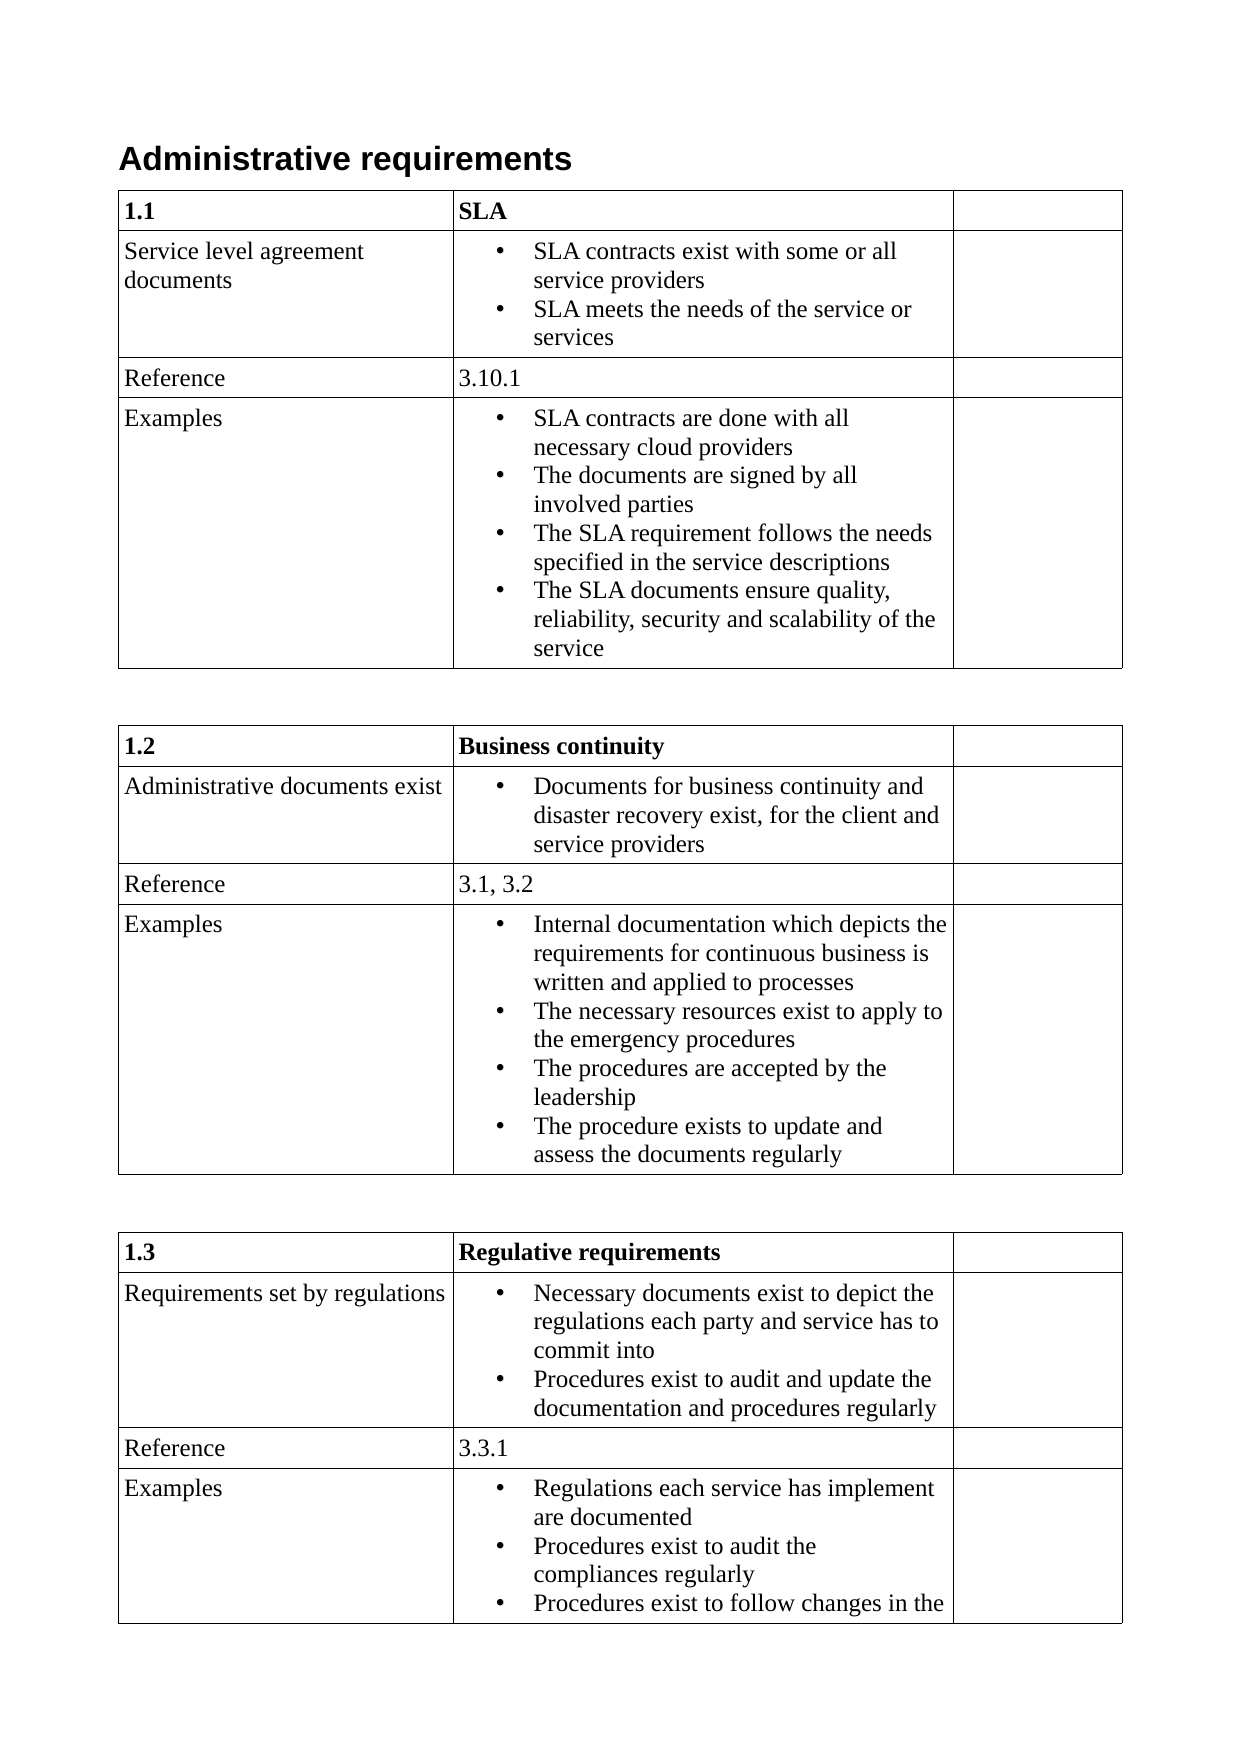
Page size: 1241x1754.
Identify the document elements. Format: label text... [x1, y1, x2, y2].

table_cell SLA contracts are done with all necessary cloud providers The documents are signed by all involved parties The SLA requirement follows the needs specified in the service descriptions The SLA documents ensure quality, reliability, security and scalability of the service [454, 398, 953, 668]
table_cell 3.3.1 [454, 1428, 953, 1467]
table_cell [954, 767, 1122, 863]
table_cell Administrative documents exist [119, 767, 453, 863]
table_cell Documents for business continuity and disaster recovery exist, for the client and service providers [454, 767, 953, 863]
table_cell [954, 1273, 1122, 1427]
table_header [954, 1233, 1122, 1272]
table_cell [954, 398, 1122, 668]
table_cell Reference [119, 1428, 453, 1467]
table_header 1.2 [119, 726, 453, 766]
table_header Business continuity [454, 726, 953, 766]
table_cell Examples [119, 905, 453, 1174]
table_cell 3.10.1 [454, 358, 953, 397]
table_cell SLA contracts exist with some or all service providers SLA meets the needs of the service or services [454, 231, 953, 357]
table_header [954, 191, 1122, 230]
table_cell 3.1, 3.2 [454, 864, 953, 904]
table_header Regulative requirements [454, 1233, 953, 1272]
table_header 1.3 [119, 1233, 453, 1272]
table_header 1.1 [119, 191, 453, 230]
table_cell Examples [119, 398, 453, 668]
table_cell [954, 1469, 1122, 1623]
table_cell Internal documentation which depicts the requirements for continuous business is written and applied to processes The necessary resources exist to apply to the emergency procedures The procedures are accepted by the leadership The procedure exists to update and assess the documents regularly [454, 905, 953, 1174]
table_cell [954, 231, 1122, 357]
table_cell Requirements set by regulations [119, 1273, 453, 1427]
table_cell Reference [119, 358, 453, 397]
table_cell Necessary documents exist to depict the regulations each party and service has to commit into Procedures exist to audit and update the documentation and procedures regularly [454, 1273, 953, 1427]
table_header [954, 726, 1122, 766]
table_cell [954, 864, 1122, 904]
table_cell [954, 358, 1122, 397]
table_cell [954, 905, 1122, 1174]
table_cell Service level agreement documents [119, 231, 453, 357]
table_header SLA [454, 191, 953, 230]
table_cell Reference [119, 864, 453, 904]
table_cell [954, 1428, 1122, 1467]
table_cell Examples [119, 1469, 453, 1623]
table_cell Regulations each service has implement are documented Procedures exist to audit the compliances regularly Procedures exist to follow changes in the [454, 1469, 953, 1623]
subtitle Administrative requirements [118, 139, 1122, 178]
